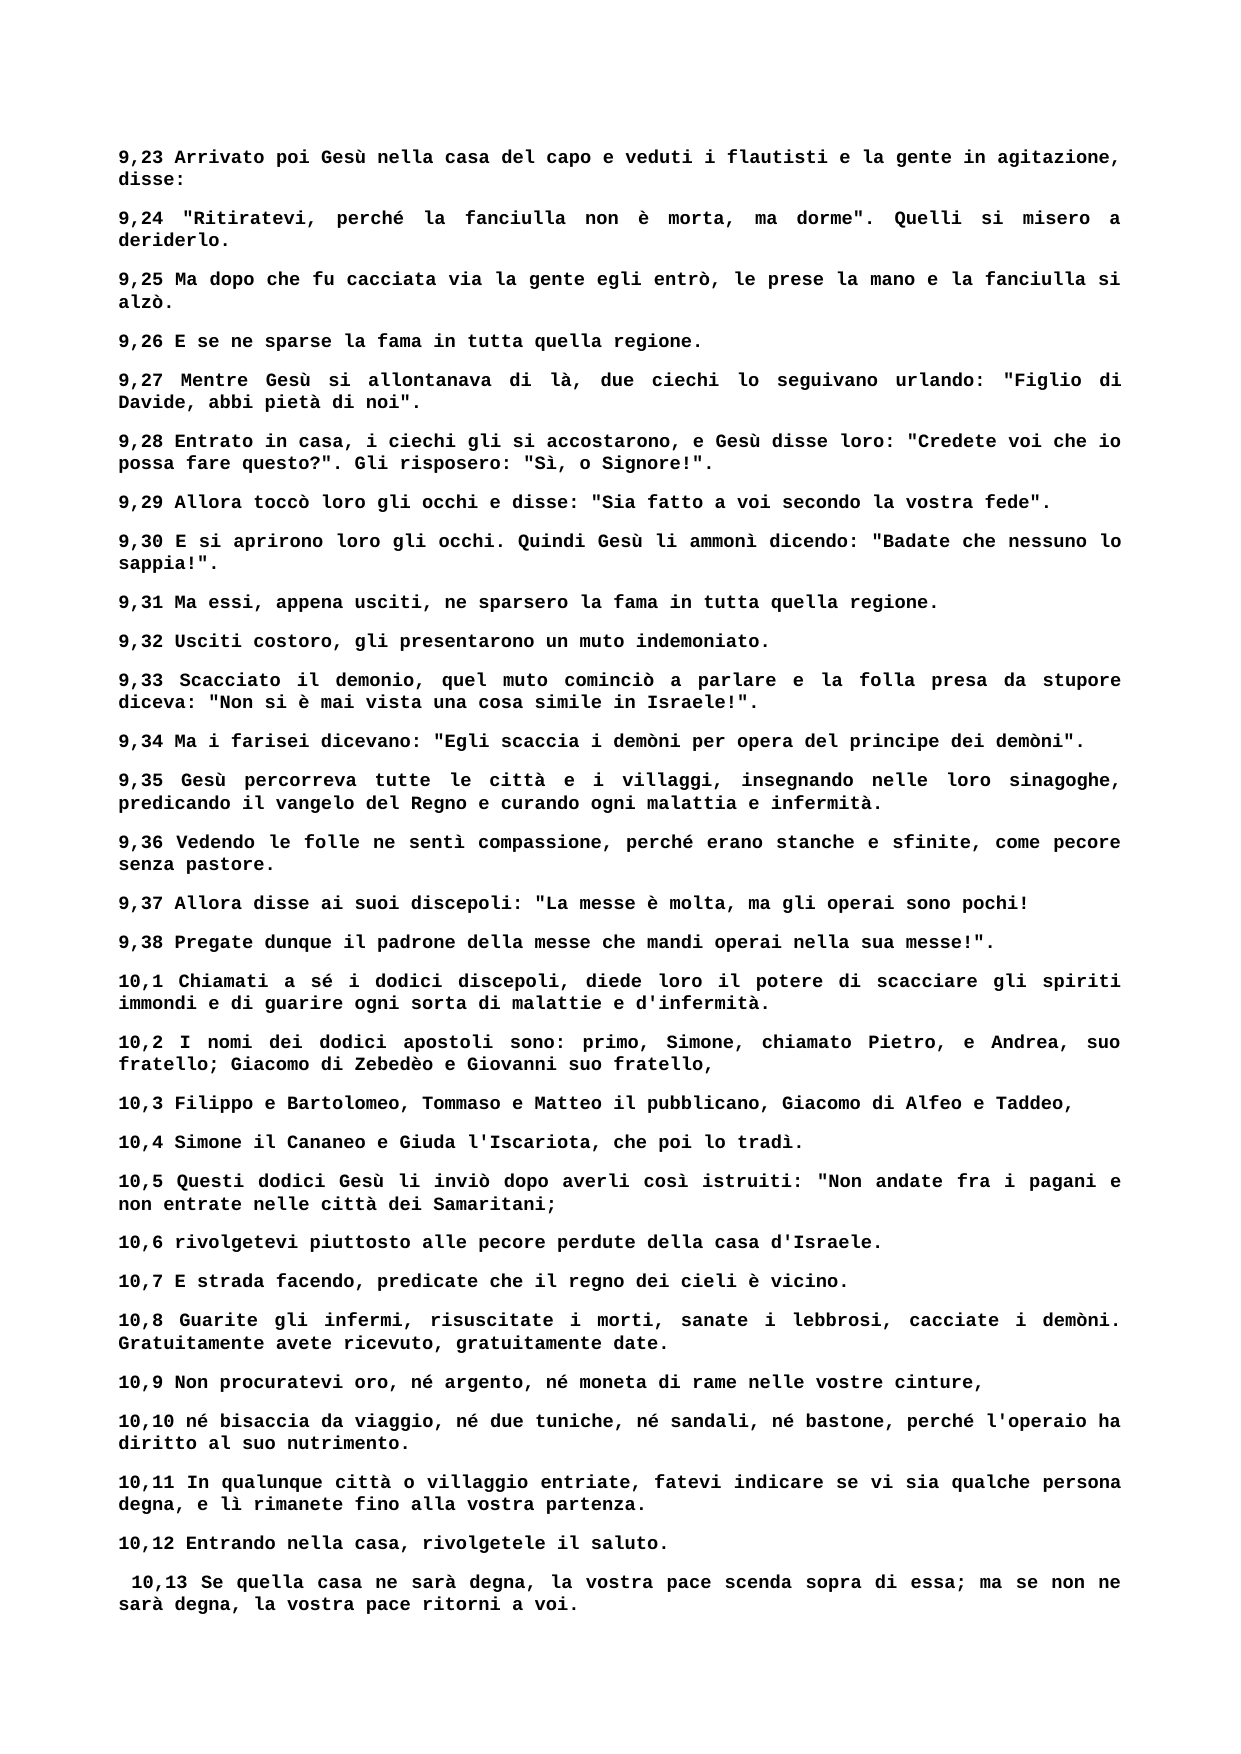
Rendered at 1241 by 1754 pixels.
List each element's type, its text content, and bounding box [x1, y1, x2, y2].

text 10,12 Entrando nella casa, rivolgetele il saluto. [118, 1534, 1122, 1555]
text 9,29 Allora toccò loro gli occhi e disse: "Sia fatto a voi secondo la vostra fede". [118, 493, 1122, 514]
text 9,38 Pregate dunque il padrone della messe che mandi operai nella sua messe!". [118, 933, 1122, 954]
text 9,27 Mentre Gesù si allontanava di là, due ciechi lo seguivano urlando: "Figlio di Davide, abbi pietà di noi". [118, 370, 1122, 414]
text 9,33 Scacciato il demonio, quel muto cominciò a parlare e la folla presa da stupore diceva: "Non si è mai vista una cosa simile in Israele!". [118, 671, 1122, 714]
text 9,32 Usciti costoro, gli presentarono un muto indemoniato. [118, 632, 1122, 653]
text 9,23 Arrivato poi Gesù nella casa del capo e veduti i flautisti e la gente in agitazione, disse: [118, 148, 1122, 191]
text 9,37 Allora disse ai suoi discepoli: "La messe è molta, ma gli operai sono pochi! [118, 894, 1122, 915]
text 9,31 Ma essi, appena usciti, ne sparsero la fama in tutta quella regione. [118, 593, 1122, 614]
text 9,30 E si aprirono loro gli occhi. Quindi Gesù li ammonì dicendo: "Badate che nessuno lo sappia!". [118, 532, 1122, 575]
text 10,4 Simone il Cananeo e Giuda l'Iscariota, che poi lo tradì. [118, 1133, 1122, 1154]
text 10,11 In qualunque città o villaggio entriate, fatevi indicare se vi sia qualche persona degna, e lì rimanete fino alla vostra partenza. [118, 1473, 1122, 1516]
text 9,34 Ma i farisei dicevano: "Egli scaccia i demòni per opera del principe dei demòni". [118, 732, 1122, 753]
text 10,10 né bisaccia da viaggio, né due tuniche, né sandali, né bastone, perché l'operaio ha diritto al suo nutrimento. [118, 1411, 1122, 1455]
text 9,26 E se ne sparse la fama in tutta quella regione. [118, 331, 1122, 353]
text 10,2 I nomi dei dodici apostoli sono: primo, Simone, chiamato Pietro, e Andrea, suo fratello; Giacomo di Zebedèo e Giovanni suo fratello, [118, 1033, 1122, 1076]
text 10,1 Chiamati a sé i dodici discepoli, diede loro il potere di scacciare gli spiriti immondi e di guarire ogni sorta di malattie e d'infermità. [118, 972, 1122, 1015]
text 10,8 Guarite gli infermi, risuscitate i morti, sanate i lebbrosi, cacciate i demòni. Gratuitamente avete ricevuto, gratuitamente date. [118, 1311, 1122, 1355]
text 9,36 Vedendo le folle ne sentì compassione, perché erano stanche e sfinite, come pecore senza pastore. [118, 832, 1122, 876]
text 9,28 Entrato in casa, i ciechi gli si accostarono, e Gesù disse loro: "Credete voi che io possa fare questo?". Gli risposero: "Sì, o Signore!". [118, 432, 1122, 475]
text 10,9 Non procuratevi oro, né argento, né moneta di rame nelle vostre cinture, [118, 1372, 1122, 1394]
text 10,13 Se quella casa ne sarà degna, la vostra pace scenda sopra di essa; ma se non ne sarà degna, la vostra pace ritorni a voi. [118, 1573, 1122, 1616]
text 9,25 Ma dopo che fu cacciata via la gente egli entrò, le prese la mano e la fanciulla si alzò. [118, 270, 1122, 314]
text 9,24 "Ritiratevi, perché la fanciulla non è morta, ma dorme". Quelli si misero a deriderlo. [118, 209, 1122, 252]
text 10,5 Questi dodici Gesù li inviò dopo averli così istruiti: "Non andate fra i pagani e non entrate nelle città dei Samaritani; [118, 1172, 1122, 1216]
text 9,35 Gesù percorreva tutte le città e i villaggi, insegnando nelle loro sinagoghe, predicando il vangelo del Regno e curando ogni malattia e infermità. [118, 771, 1122, 815]
text 10,3 Filippo e Bartolomeo, Tommaso e Matteo il pubblicano, Giacomo di Alfeo e Taddeo, [118, 1094, 1122, 1115]
text 10,7 E strada facendo, predicate che il regno dei cieli è vicino. [118, 1272, 1122, 1293]
text 10,6 rivolgetevi piuttosto alle pecore perdute della casa d'Israele. [118, 1233, 1122, 1254]
